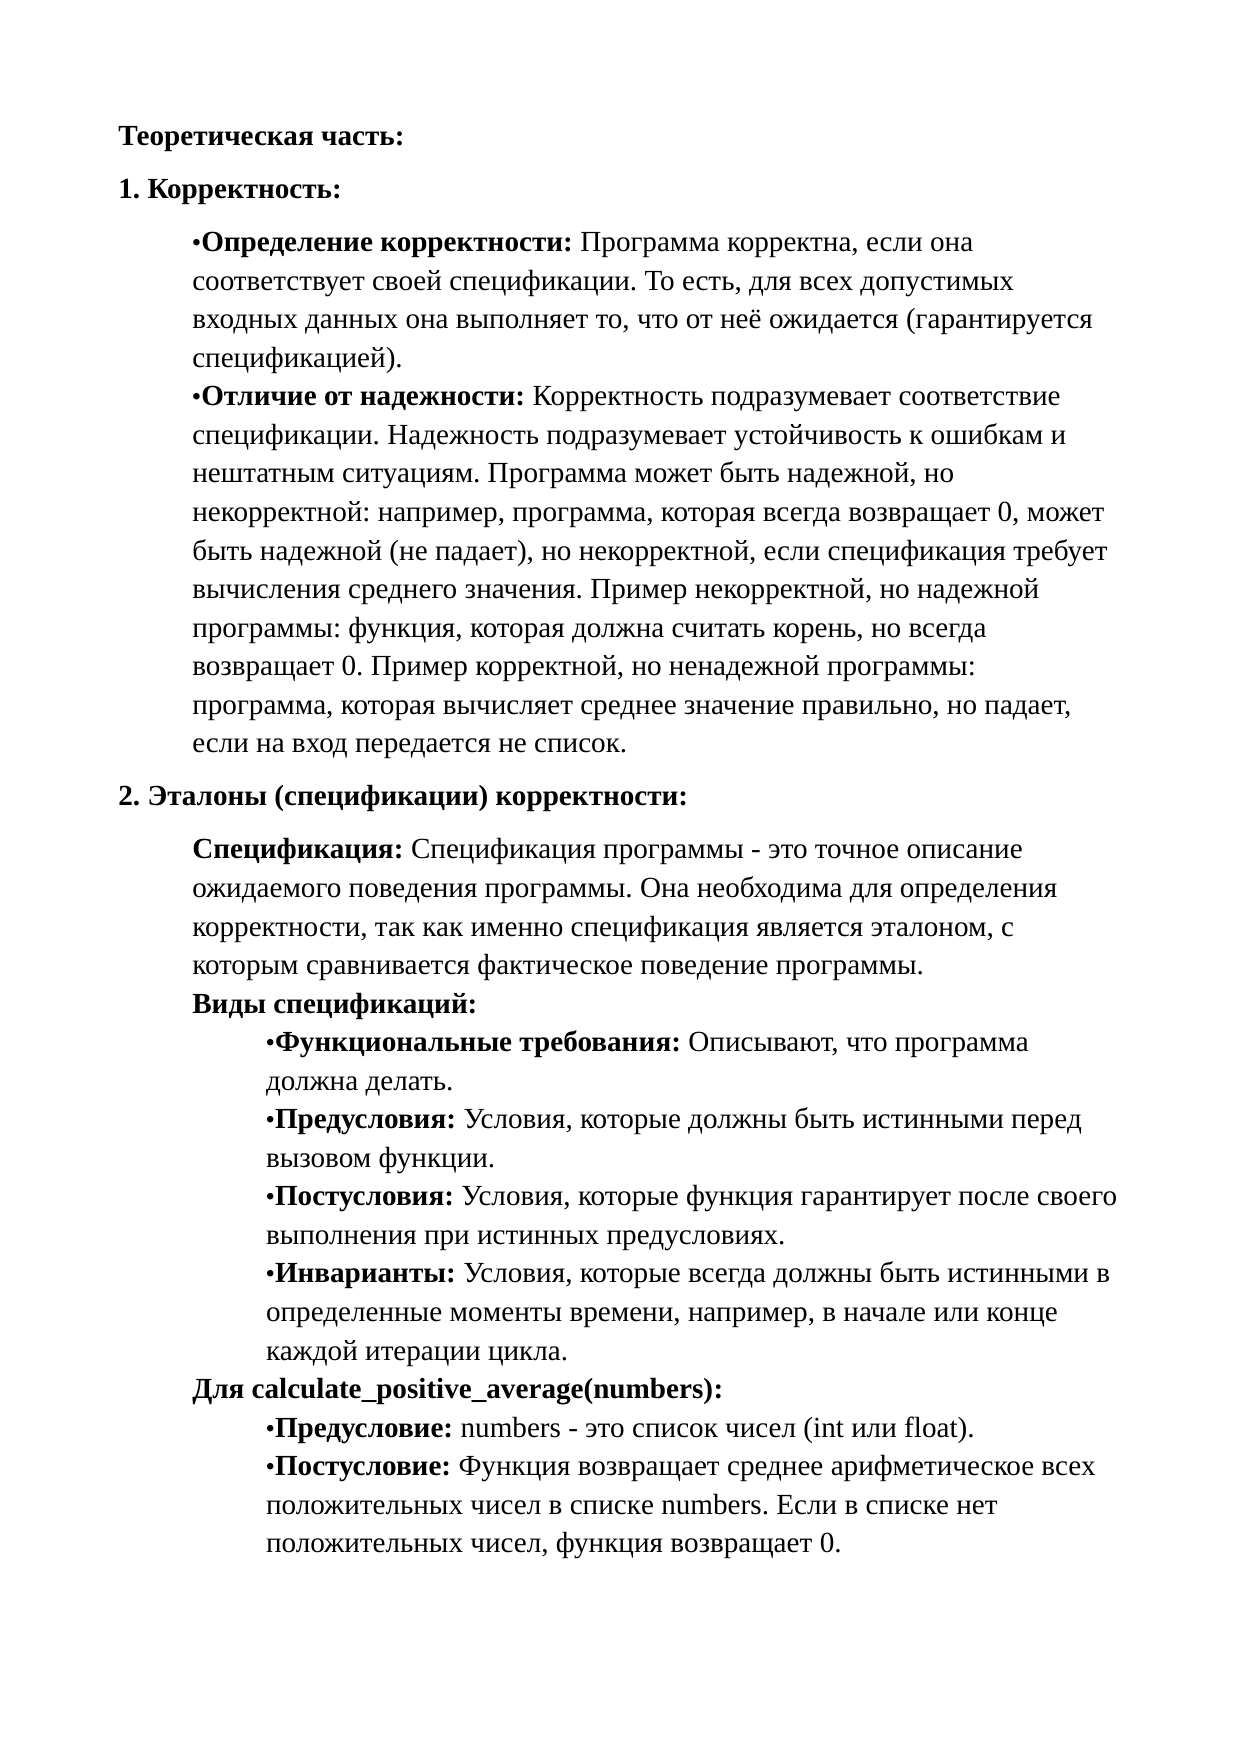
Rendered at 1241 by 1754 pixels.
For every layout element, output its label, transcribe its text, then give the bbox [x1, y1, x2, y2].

list Отличие от надежности: Корректность подразумевает соответствие спецификации. Надежность подразумевает устойчивость к ошибкам и нештатным ситуациям. Программа может быть надежной, но некорректной: например, программа, которая всегда возвращает 0, может быть надежной (не падает), но некорректной, если спецификация требует вычисления среднего значения. Пример некорректной, но надежной программы: функция, которая должна считать корень, но всегда возвращает 0. Пример корректной, но ненадежной программы: программа, которая вычисляет среднее значение правильно, но падает, если на вход передается не список. [118, 378, 1122, 759]
list Предусловие: numbers - это список чисел (int или float). [118, 1410, 1122, 1443]
list Функциональные требования: Описывают, что программа должна делать. [118, 1024, 1122, 1096]
list Предусловия: Условия, которые должны быть истинными перед вызовом функции. [118, 1101, 1122, 1173]
text Теоретическая часть: [118, 118, 1122, 152]
text 1. Корректность: [118, 171, 1122, 205]
list Постусловия: Условия, которые функция гарантирует после своего выполнения при истинных предусловиях. [118, 1178, 1122, 1251]
list Для calculate_positive_average(numbers): [118, 1371, 1122, 1405]
text 2. Эталоны (спецификации) корректности: [118, 778, 1122, 812]
list Спецификация: Спецификация программы - это точное описание ожидаемого поведения программы. Она необходима для определения корректности, так как именно спецификация является эталоном, с которым сравнивается фактическое поведение программы. [118, 832, 1122, 981]
list Определение корректности: Программа корректна, если она соответствует своей спецификации. То есть, для всех допустимых входных данных она выполняет то, что от неё ожидается (гарантируется спецификацией). [118, 224, 1122, 373]
list Виды спецификаций: [118, 986, 1122, 1019]
list Инварианты: Условия, которые всегда должны быть истинными в определенные моменты времени, например, в начале или конце каждой итерации цикла. [118, 1256, 1122, 1366]
list Постусловие: Функция возвращает среднее арифметическое всех положительных чисел в списке numbers. Если в списке нет положительных чисел, функция возвращает 0. [118, 1448, 1122, 1559]
